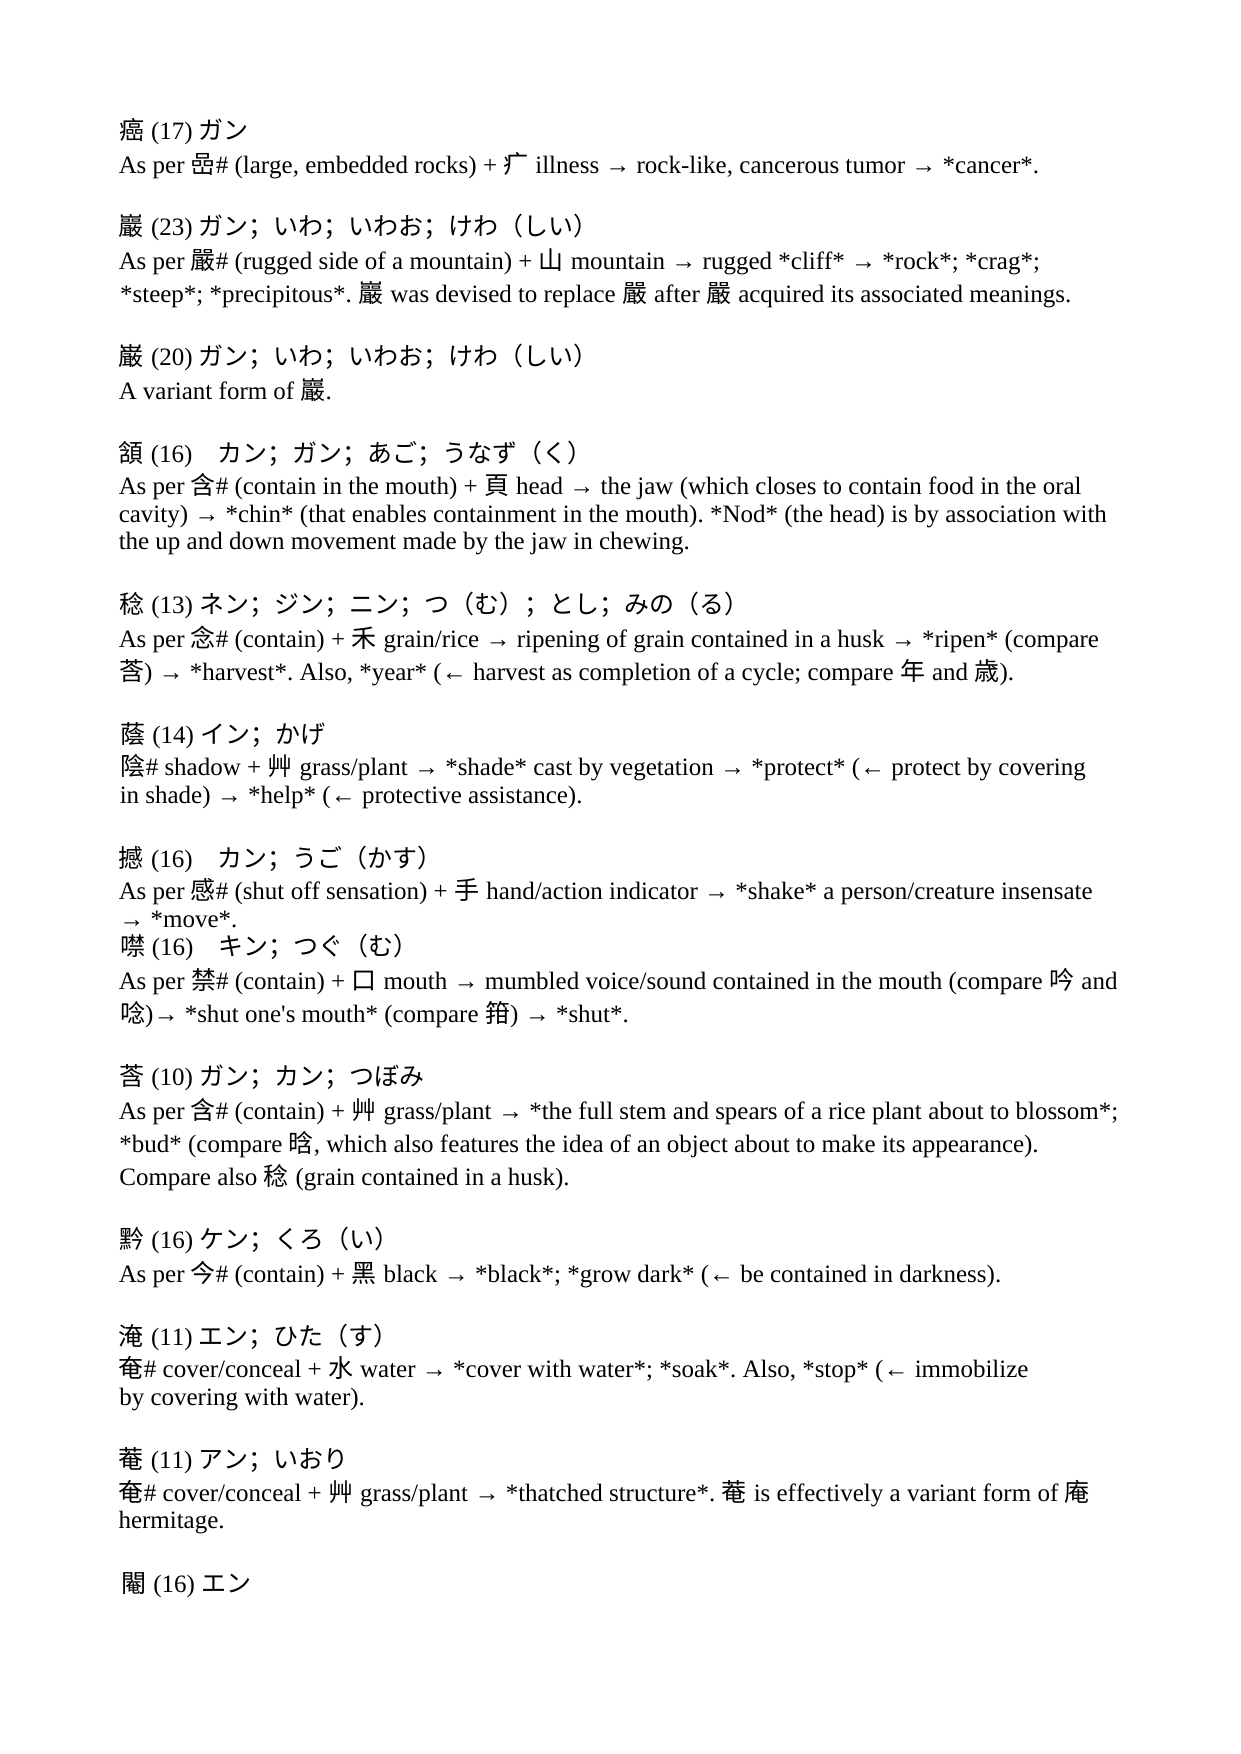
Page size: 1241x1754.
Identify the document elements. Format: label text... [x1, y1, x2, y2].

text 噤 (16) キン；つぐ（む） [120, 932, 1123, 961]
text 蔭 (14) イン；かげ [120, 720, 1123, 749]
text 莟 (10) ガン；カン；つぼみ [119, 1062, 1123, 1091]
text As per 感# (shut off sensation) + 手 hand/action indicator → *shake* a person/creature insensate → *move*. [118, 878, 1093, 932]
text As per 含# (contain in the mouth) + 頁 head → the jaw (which closes to contain food in the oral cavity) → *chin* (that enables containment in the mouth). *Nod* (the head) is by association with the up and down movement made by the jaw in chewing. [118, 473, 1107, 555]
text As per 嚴# (rugged side of a mountain) + 山 mountain → rugged *cliff* → *rock*; *crag*; *steep*; *precipitous*. 巖 was devised to replace 嚴 after 嚴 acquired its associated meanings. [118, 246, 1072, 308]
text 奄# cover/conceal + 水 water → *cover with water*; *soak*. Also, *stop* (← immobilize by covering with water). [119, 1356, 1059, 1410]
text As per 禁# (contain) + 口 mouth → mumbled voice/sound contained in the mouth (compare 吟 and 唸)→ *shut one's mouth* (compare 箝) → *shut*. [118, 966, 1119, 1028]
text As per 念# (contain) + 禾 grain/rice → ripening of grain contained in a husk → *ripen* (compare 莟) → *harvest*. Also, *year* (← harvest as completion of a cycle; compare 年 and 歳). [118, 624, 1100, 686]
text 癌 (17) ガン [119, 116, 1123, 144]
text 巖 (23) ガン；いわ；いわお；けわ（しい） [119, 212, 1123, 241]
text 黔 (16) ケン；くろ（い） [119, 1225, 1123, 1254]
text 淹 (11) エン；ひた（す） [119, 1322, 1123, 1351]
text 巌 (20) ガン；いわ；いわお；けわ（しい） [119, 342, 1123, 371]
text 奄# cover/conceal + 艸 grass/plant → *thatched structure*. 菴 is effectively a variant form of 庵 hermitage. [118, 1479, 1091, 1534]
text As per 今# (contain) + 黑 black → *black*; *grow dark* (← be contained in darkness). [118, 1259, 1123, 1288]
text As per 含# (contain) + 艸 grass/plant → *the full stem and spears of a rice plant about to blossom*; *bud* (compare 晗, which also features the idea of an object about to make its appearance). Compare also 稔 (grain contained in a husk). [118, 1096, 1119, 1191]
text As per 嵒# (large, embedded rocks) + 疒 illness → rock-like, cancerous tumor → *cancer*. [118, 149, 1123, 178]
text 菴 (11) アン；いおり [118, 1445, 1123, 1474]
text 閹 (16) エン [121, 1569, 1123, 1598]
text 頷 (16) カン；ガン；あご；うなず（く） [119, 439, 1123, 468]
text 稔 (13) ネン；ジン；ニン；つ（む）；とし；みの（る） [119, 590, 1123, 619]
text A variant form of 巖. [118, 376, 1123, 405]
text 陰# shadow + 艸 grass/plant → *shade* cast by vegetation → *protect* (← protect by covering in shade) → *help* (← protective assistance). [119, 754, 1110, 809]
text 撼 (16) カン；うご（かす） [119, 844, 1123, 872]
